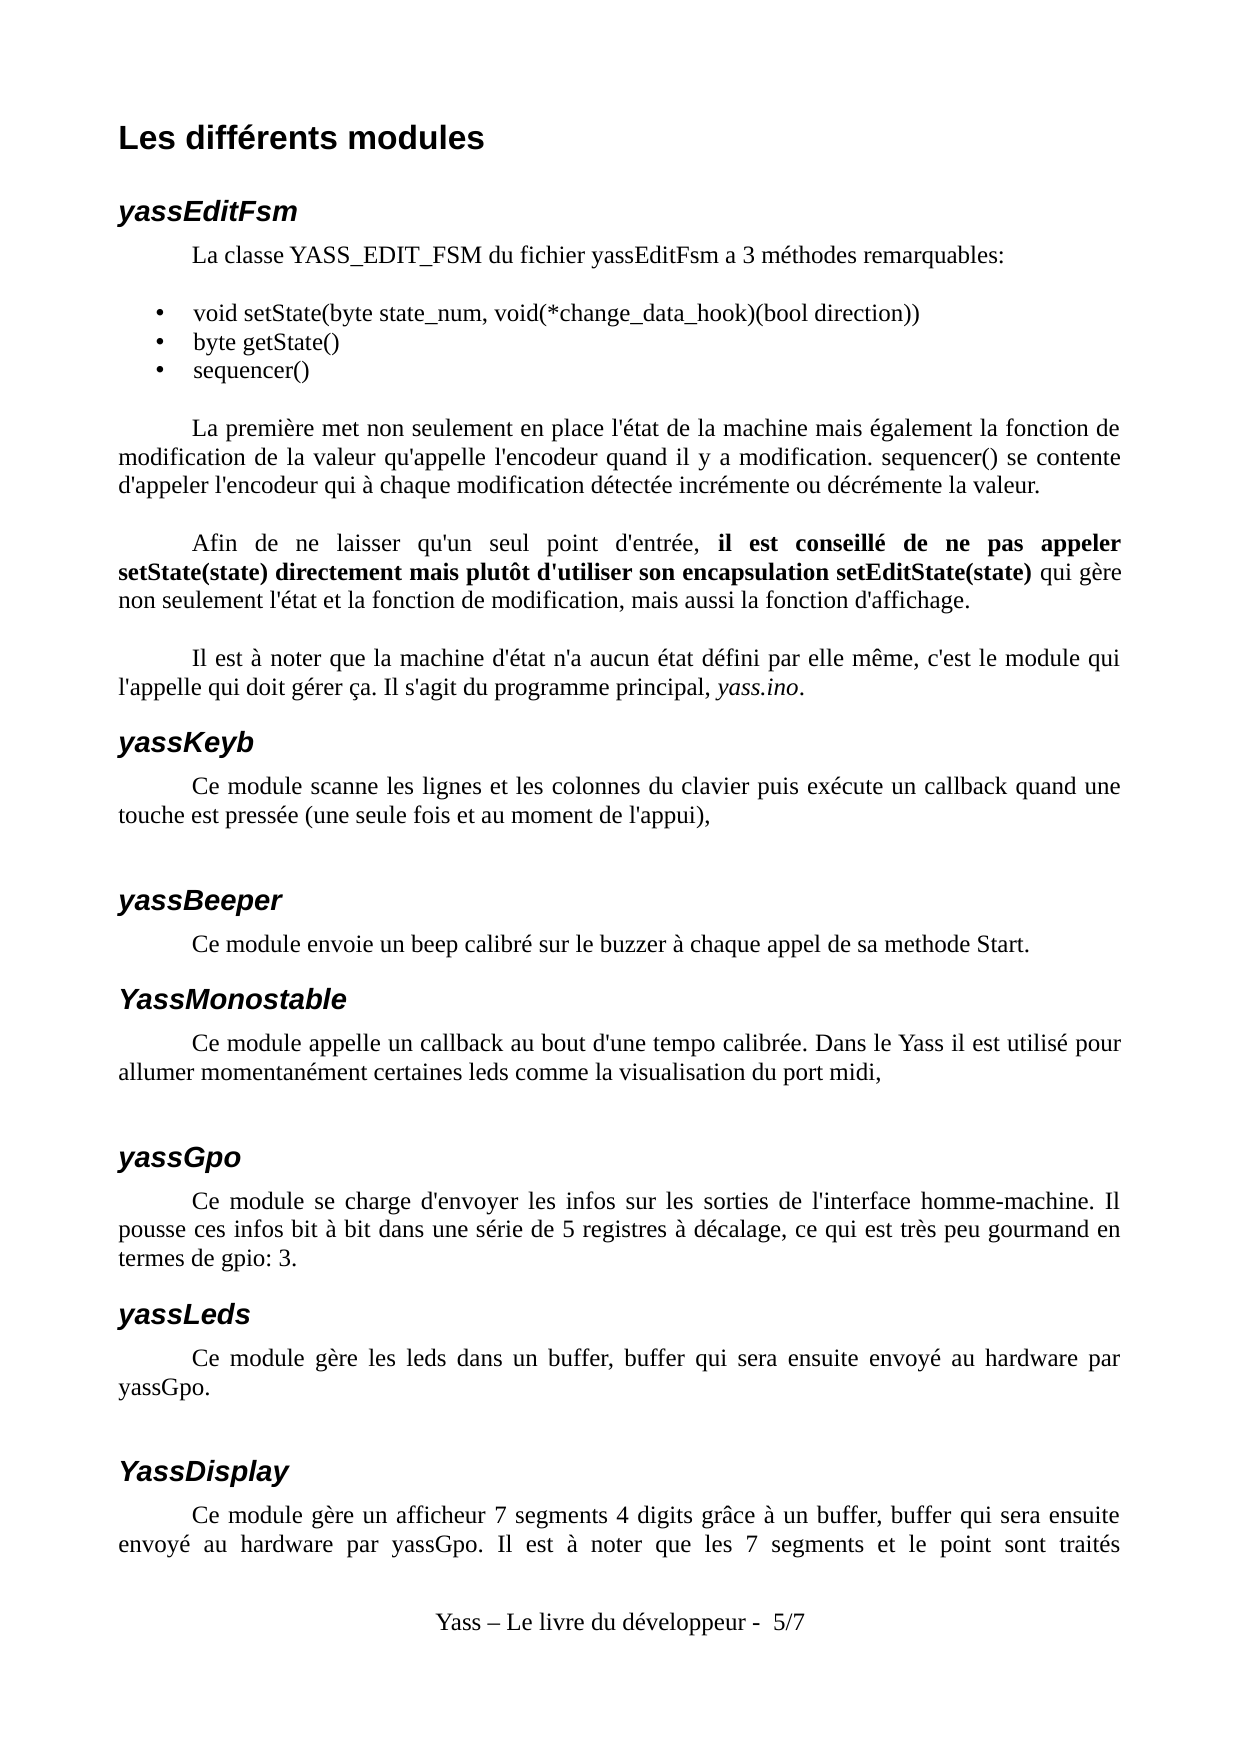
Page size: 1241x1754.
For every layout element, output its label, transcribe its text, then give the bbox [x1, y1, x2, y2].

text Ce module gère un afficheur 7 segments 4 digits grâce à un buffer, buffer qui sera ensuite envoyé au hardware par yassGpo. Il est à noter que les 7 segments et le point sont traités [118, 1500, 1122, 1558]
list void setState(byte state_num, void(*change_data_hook)(bool direction)) [156, 298, 1122, 327]
subtitle Les différents modules [118, 118, 1122, 157]
list sequencer() [156, 355, 1122, 384]
text Ce module envoie un beep calibré sur le buzzer à chaque appel de sa methode Start. [118, 929, 1122, 957]
subtitle yassKeyb [118, 725, 1122, 759]
text Ce module gère les leds dans un buffer, buffer qui sera ensuite envoyé au hardware par yassGpo. [118, 1343, 1122, 1401]
text Afin de ne laisser qu'un seul point d'entrée, il est conseillé de ne pas appeler setState(state) directement mais plutôt d'utiliser son encapsulation setEditState(state) qui gère non seulement l'état et la fonction de modification, mais aussi la fonction d'affichage. [118, 528, 1122, 614]
text La première met non seulement en place l'état de la machine mais également la fonction de modification de la valeur qu'appelle l'encodeur quand il y a modification. sequencer() se contente d'appeler l'encodeur qui à chaque modification détectée incrémente ou décrémente la valeur. [118, 413, 1122, 499]
text Ce module appelle un callback au bout d'une tempo calibrée. Dans le Yass il est utilisé pour allumer momentanément certaines leds comme la visualisation du port midi, [118, 1028, 1122, 1086]
text Ce module scanne les lignes et les colonnes du clavier puis exécute un callback quand une touche est pressée (une seule fois et au moment de l'appui), [118, 771, 1122, 829]
subtitle YassMonostable [118, 982, 1122, 1016]
subtitle yassEditFsm [118, 194, 1122, 228]
subtitle yassBeeper [118, 883, 1122, 916]
text Il est à noter que la machine d'état n'a aucun état défini par elle même, c'est le module qui l'appelle qui doit gérer ça. Il s'agit du programme principal, yass.ino. [118, 643, 1122, 700]
subtitle yassLeds [118, 1297, 1122, 1331]
list byte getState() [156, 327, 1122, 355]
text Ce module se charge d'envoyer les infos sur les sorties de l'interface homme-machine. Il pousse ces infos bit à bit dans une série de 5 registres à décalage, ce qui est très peu gourmand en termes de gpio: 3. [118, 1186, 1122, 1272]
subtitle yassGpo [118, 1140, 1122, 1173]
text La classe YASS_EDIT_FSM du fichier yassEditFsm a 3 méthodes remarquables: [118, 240, 1122, 269]
subtitle YassDisplay [118, 1454, 1122, 1488]
